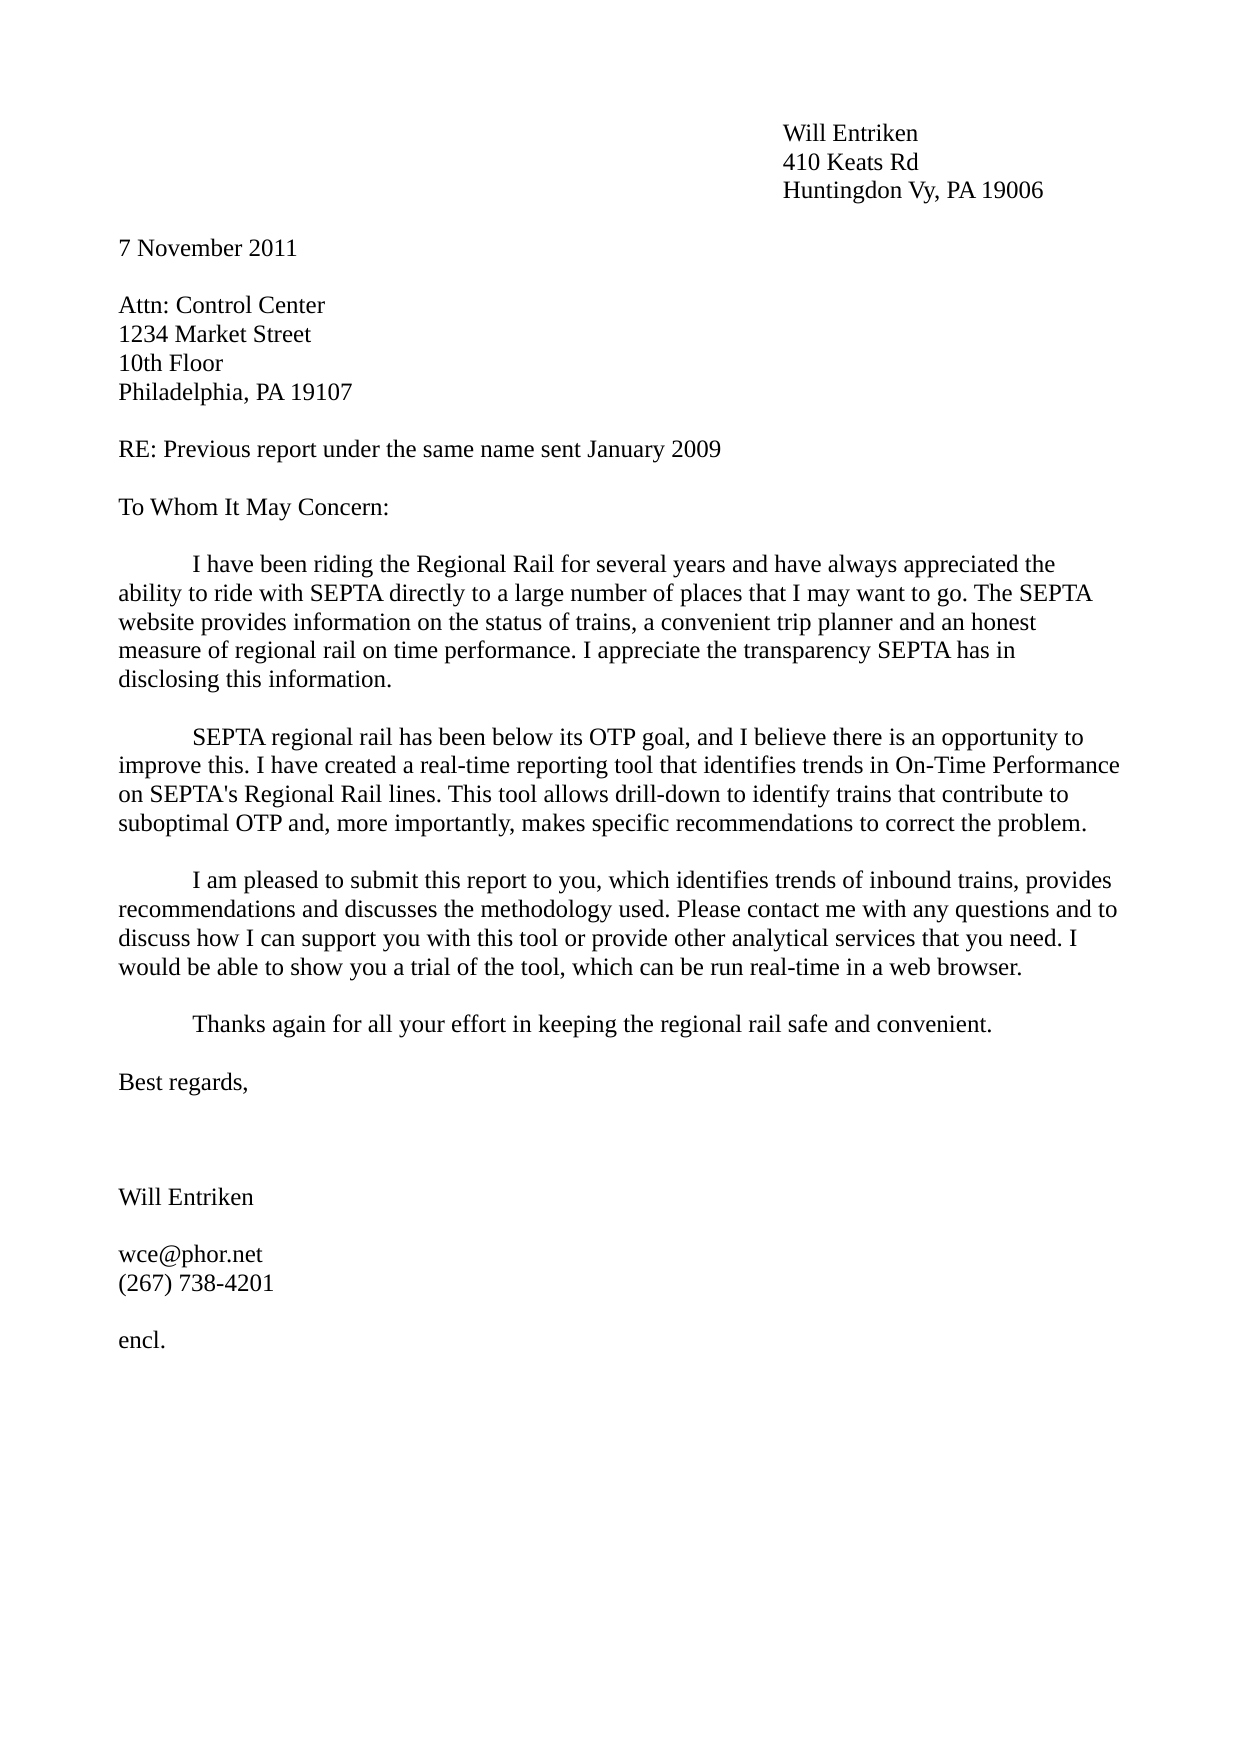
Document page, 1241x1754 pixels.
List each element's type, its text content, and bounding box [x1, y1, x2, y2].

text Will Entriken [118, 1182, 1122, 1211]
text encl. [118, 1326, 1122, 1354]
text I am pleased to submit this report to you, which identifies trends of inbound trains, provides recommendations and discusses the methodology used. Please contact me with any questions and to discuss how I can support you with this tool or provide other analytical services that you need. I would be able to show you a trial of the tool, which can be run real-time in a web browser. [118, 866, 1122, 981]
text Huntingdon Vy, PA 19006 [118, 176, 1122, 204]
text Will Entriken [118, 118, 1122, 147]
text Philadelphia, PA 19107 [118, 377, 1122, 406]
text To Whom It May Concern: [118, 492, 1122, 521]
text (267) 738-4201 [118, 1268, 1122, 1297]
text Best regards, [118, 1067, 1122, 1096]
text 1234 Market Street [118, 319, 1122, 348]
text RE: Previous report under the same name sent January 2009 [118, 434, 1122, 463]
text 7 November 2011 [118, 233, 1122, 262]
text 410 Keats Rd [118, 147, 1122, 176]
text 10th Floor [118, 348, 1122, 377]
text I have been riding the Regional Rail for several years and have always appreciated the ability to ride with SEPTA directly to a large number of places that I may want to go. The SEPTA website provides information on the status of trains, a convenient trip planner and an honest measure of regional rail on time performance. I appreciate the transparency SEPTA has in disclosing this information. [118, 549, 1122, 693]
text Thanks again for all your effort in keeping the regional rail safe and convenient. [118, 1009, 1122, 1038]
text SEPTA regional rail has been below its OTP goal, and I believe there is an opportunity to improve this. I have created a real-time reporting tool that identifies trends in On-Time Performance on SEPTA's Regional Rail lines. This tool allows drill-down to identify trains that contribute to suboptimal OTP and, more importantly, makes specific recommendations to correct the problem. [118, 722, 1122, 837]
text wce@phor.net [118, 1239, 1122, 1268]
text Attn: Control Center [118, 291, 1122, 319]
